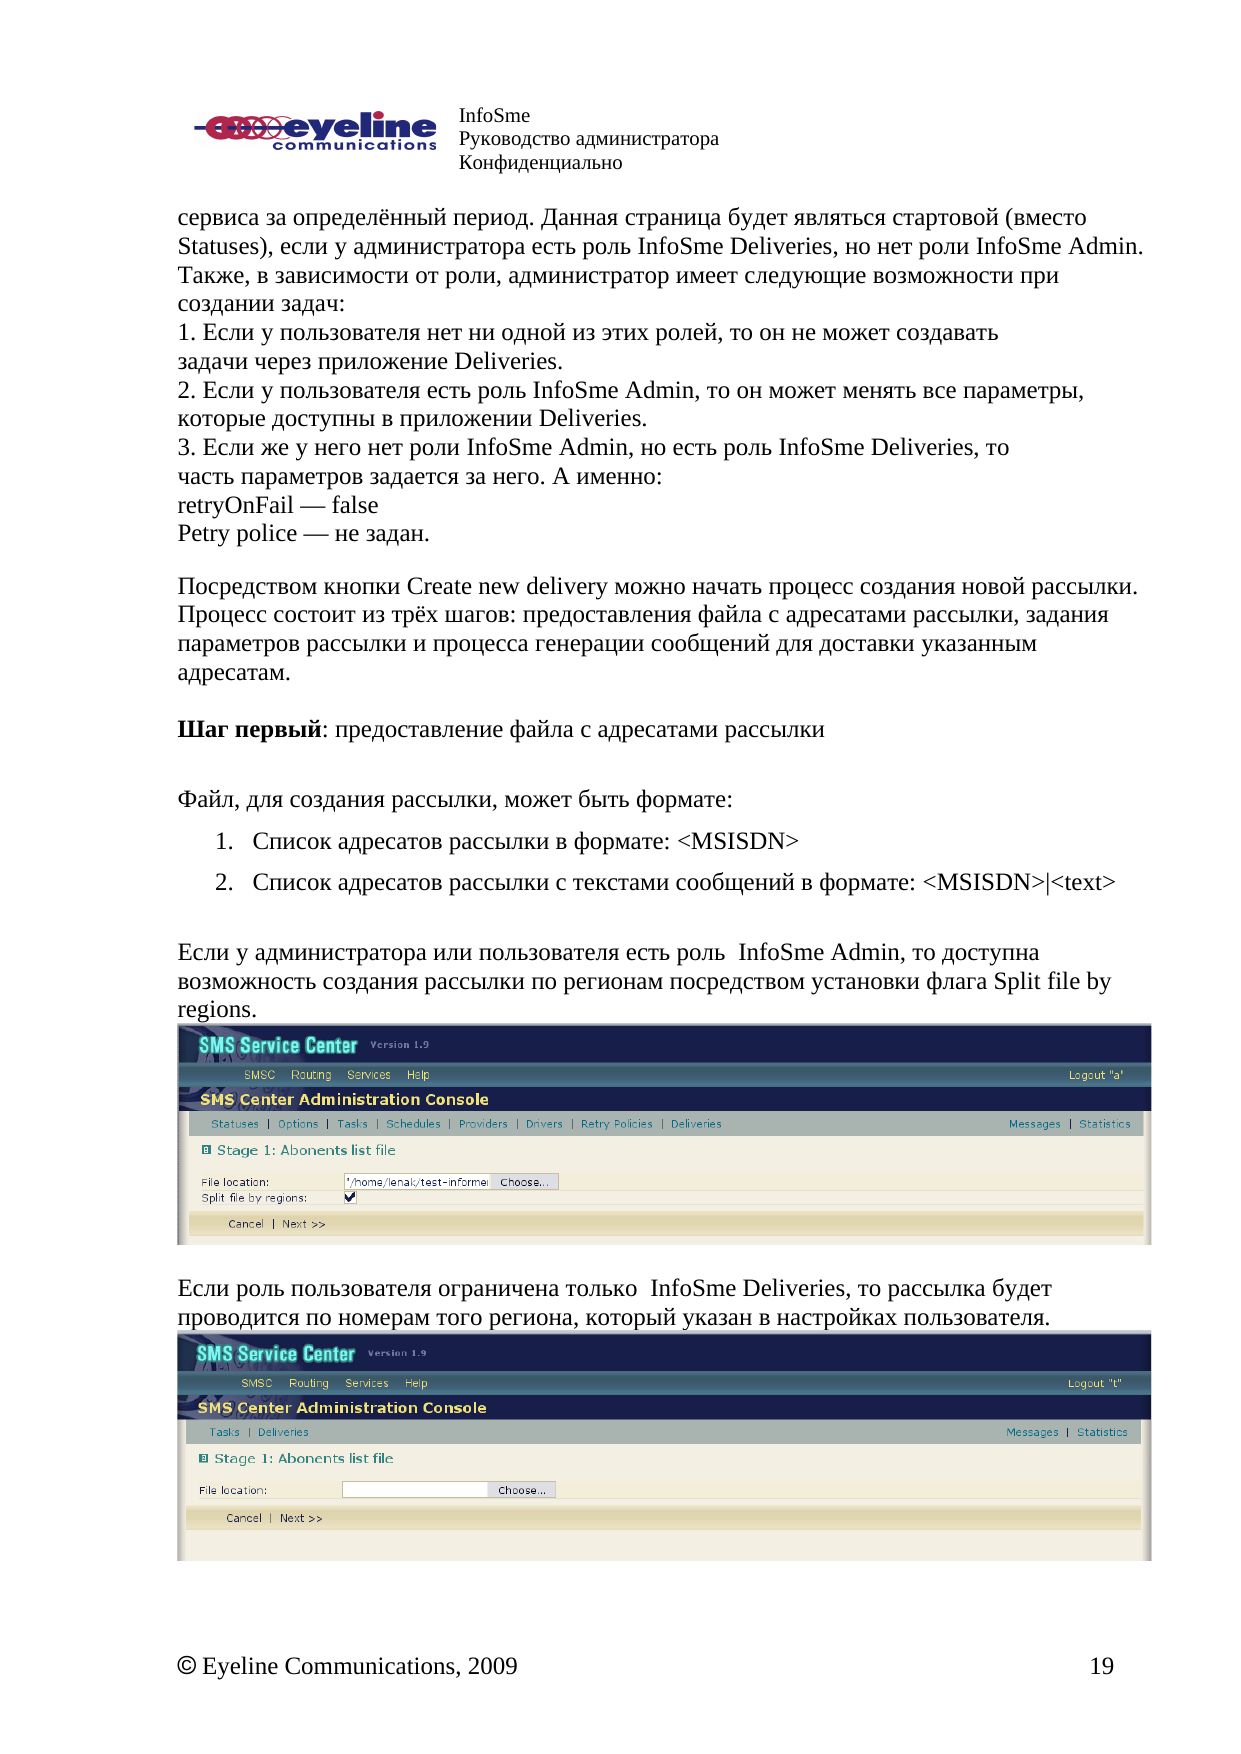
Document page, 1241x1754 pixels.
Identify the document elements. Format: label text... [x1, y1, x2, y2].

text Если у администратора или пользователя есть роль InfoSme Admin, то доступна возможность создания рассылки по регионам посредством установки флага Split file by regions. [177, 937, 1152, 1023]
text задачи через приложение Deliveries. [177, 346, 1152, 375]
picture [177, 1023, 1152, 1245]
picture [194, 111, 437, 150]
list Список адресатов рассылки с текстами сообщений в формате: <MSISDN>|<text> [215, 867, 1152, 896]
text Также, в зависимости от роли, администратор имеет следующие возможности при создании задач: [177, 260, 1152, 317]
text Petry police — не задан. [177, 518, 1152, 547]
text Шаг первый: предоставление файла с адресатами рассылки [177, 714, 1152, 743]
text 1. Если у пользователя нет ни одной из этих ролей, то он не может создавать [177, 317, 1152, 346]
text Если роль пользователя ограничена только InfoSme Deliveries, то рассылка будет проводится по номерам того региона, который указан в настройках пользователя. [177, 1273, 1152, 1330]
text сервиса за определённый период. Данная страница будет являться стартовой (вместо Statuses), если у администратора есть роль InfoSme Deliveries, но нет роли InfoSme Admin. [177, 202, 1152, 260]
text Посредством кнопки Create new delivery можно начать процесс создания новой рассылки. [177, 571, 1152, 599]
text Процесс состоит из трёх шагов: предоставления файла с адресатами рассылки, задания [177, 599, 1152, 628]
text параметров рассылки и процесса генерации сообщений для доставки указанным адресатам. [177, 628, 1152, 686]
text 2. Если у пользователя есть роль InfoSme Admin, то он может менять все параметры, которые доступны в приложении Deliveries. [177, 375, 1152, 432]
text retryOnFail — false [177, 490, 1152, 518]
text часть параметров задается за него. А именно: [177, 461, 1152, 490]
text Файл, для создания рассылки, может быть формате: [177, 784, 1152, 813]
picture [177, 1330, 1152, 1561]
text 3. Если же у него нет роли InfoSme Admin, но есть роль InfoSme Deliveries, то [177, 432, 1152, 461]
list Список адресатов рассылки в формате: <MSISDN> [215, 826, 1152, 854]
